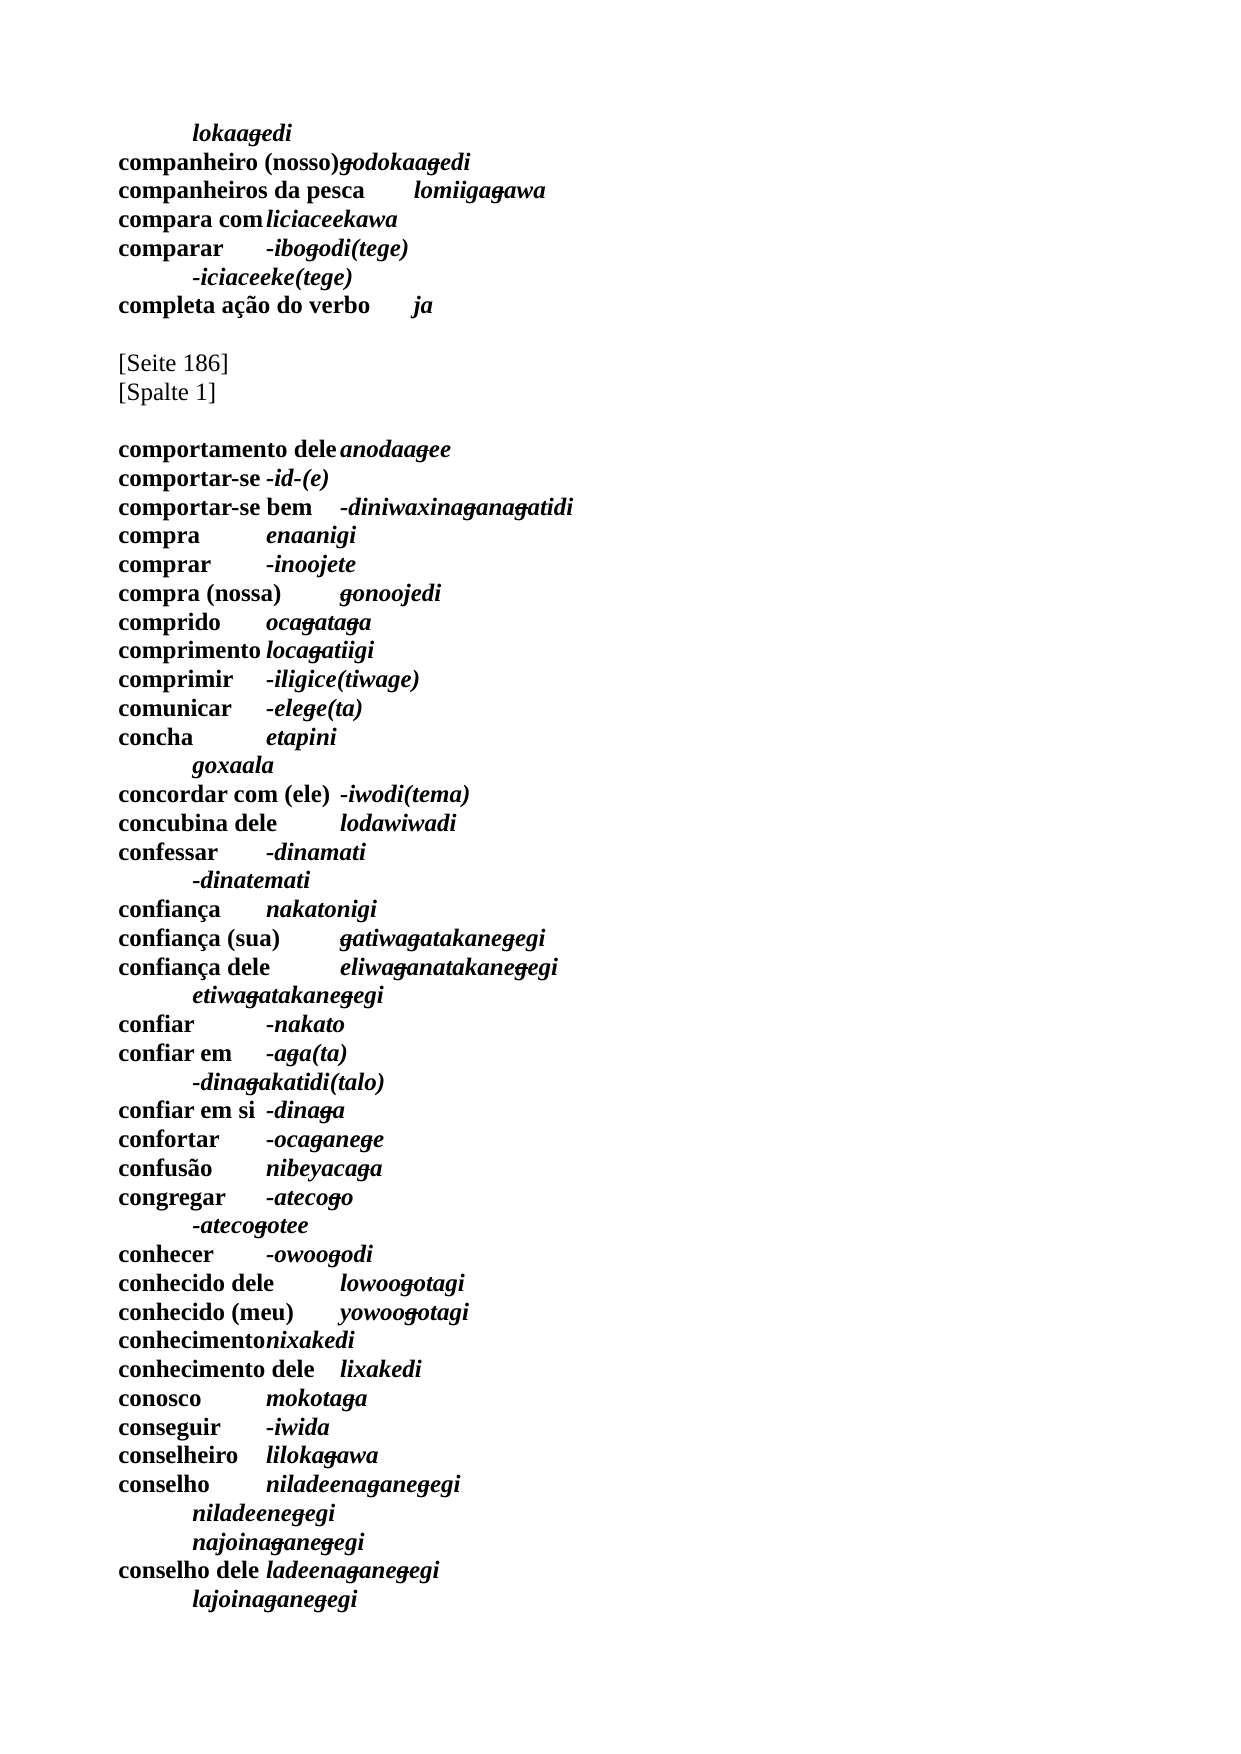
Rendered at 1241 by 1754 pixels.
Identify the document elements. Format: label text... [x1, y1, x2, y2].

text conosco mokotaga [118, 1383, 1125, 1412]
text -iciaceeke(tege) [118, 262, 1125, 291]
text concha etapini [118, 722, 1125, 751]
text -dinatemati [118, 866, 1125, 894]
text conselheiro lilokagawa [118, 1441, 1125, 1469]
text confiança dele eliwaganatakanegegi [118, 952, 1125, 981]
text confiança (sua) gatiwagatakanegegi [118, 923, 1125, 952]
text comunicar -elege(ta) [118, 693, 1125, 722]
text comprar -inoojete [118, 549, 1125, 578]
text comportamento dele anodaagee [118, 434, 1125, 463]
text comparar -ibogodi(tege) [118, 233, 1125, 262]
text comprimir -iligice(tiwage) [118, 664, 1125, 693]
text comprido ocagataga [118, 607, 1125, 636]
text conhecimento dele lixakedi [118, 1354, 1125, 1383]
text conhecer -owoogodi [118, 1239, 1125, 1268]
text companheiros da pesca lomiigagawa [118, 176, 1125, 204]
text conhecido dele lowoogotagi [118, 1268, 1125, 1297]
text conhecido (meu) yowoogotagi [118, 1297, 1125, 1326]
text comportar-se bem -diniwaxinaganagatidi [118, 492, 1125, 521]
text comportar-se -id-(e) [118, 463, 1125, 492]
text concordar com (ele) -iwodi(tema) [118, 779, 1125, 808]
text companheiro (nosso) godokaagedi [118, 147, 1125, 176]
text [Spalte 1] [118, 377, 1125, 406]
text confiar em -aga(ta) [118, 1038, 1125, 1067]
text conselho dele ladeenaganegegi [118, 1556, 1125, 1584]
text [Seite 186] [118, 348, 1125, 377]
text compara com liciaceekawa [118, 204, 1125, 233]
text confiança nakatonigi [118, 894, 1125, 923]
text confiar em si -dinaga [118, 1096, 1125, 1124]
text confessar -dinamati [118, 837, 1125, 866]
text conseguir -iwida [118, 1412, 1125, 1441]
text etiwagatakanegegi [118, 981, 1125, 1009]
text -dinagakatidi(talo) [118, 1067, 1125, 1096]
text lokaagedi [118, 118, 1125, 147]
text conhecimento nixakedi [118, 1326, 1125, 1354]
text confusão nibeyacaga [118, 1153, 1125, 1182]
text compra enaanigi [118, 521, 1125, 549]
text confiar -nakato [118, 1009, 1125, 1038]
text goxaala [118, 751, 1125, 779]
text conselho niladeenaganegegi [118, 1469, 1125, 1498]
text congregar -atecogo [118, 1182, 1125, 1211]
text concubina dele lodawiwadi [118, 808, 1125, 837]
text niladeenegegi [118, 1498, 1125, 1527]
text lajoinaganegegi [118, 1584, 1125, 1613]
text compra (nossa) gonoojedi [118, 578, 1125, 607]
text najoinaganegegi [118, 1527, 1125, 1556]
text -atecogotee [118, 1211, 1125, 1239]
text completa ação do verbo ja [118, 291, 1125, 319]
text confortar -ocaganege [118, 1124, 1125, 1153]
text comprimento locagatiigi [118, 636, 1125, 664]
